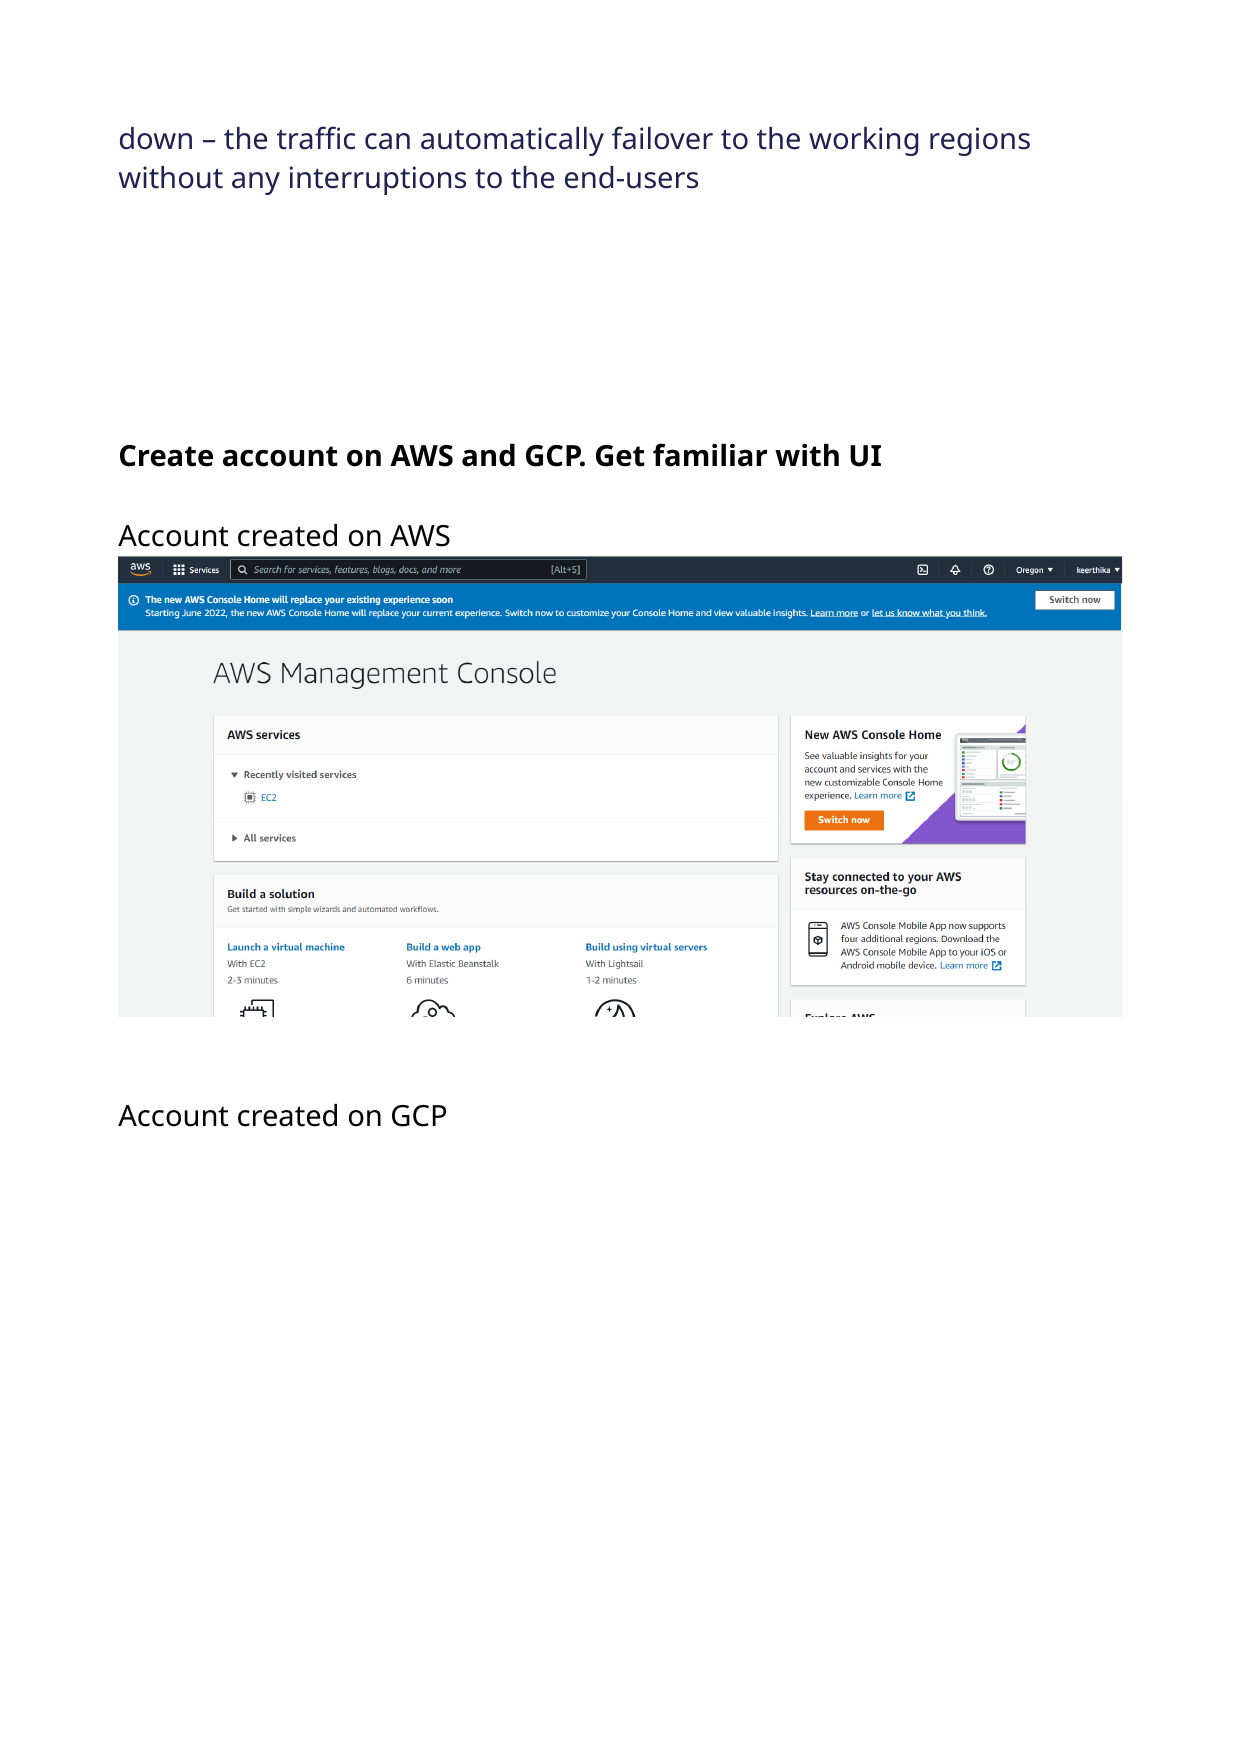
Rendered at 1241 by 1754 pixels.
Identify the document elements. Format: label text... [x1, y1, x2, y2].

text Account created on GCP [118, 1096, 1122, 1135]
picture [118, 554, 1123, 1017]
text Account created on AWS [118, 515, 1122, 554]
text Create account on AWS and GCP. Get familiar with UI [118, 436, 1122, 475]
text down – the traffic can automatically failover to the working regions without any interruptions to the end-users [118, 118, 1122, 197]
